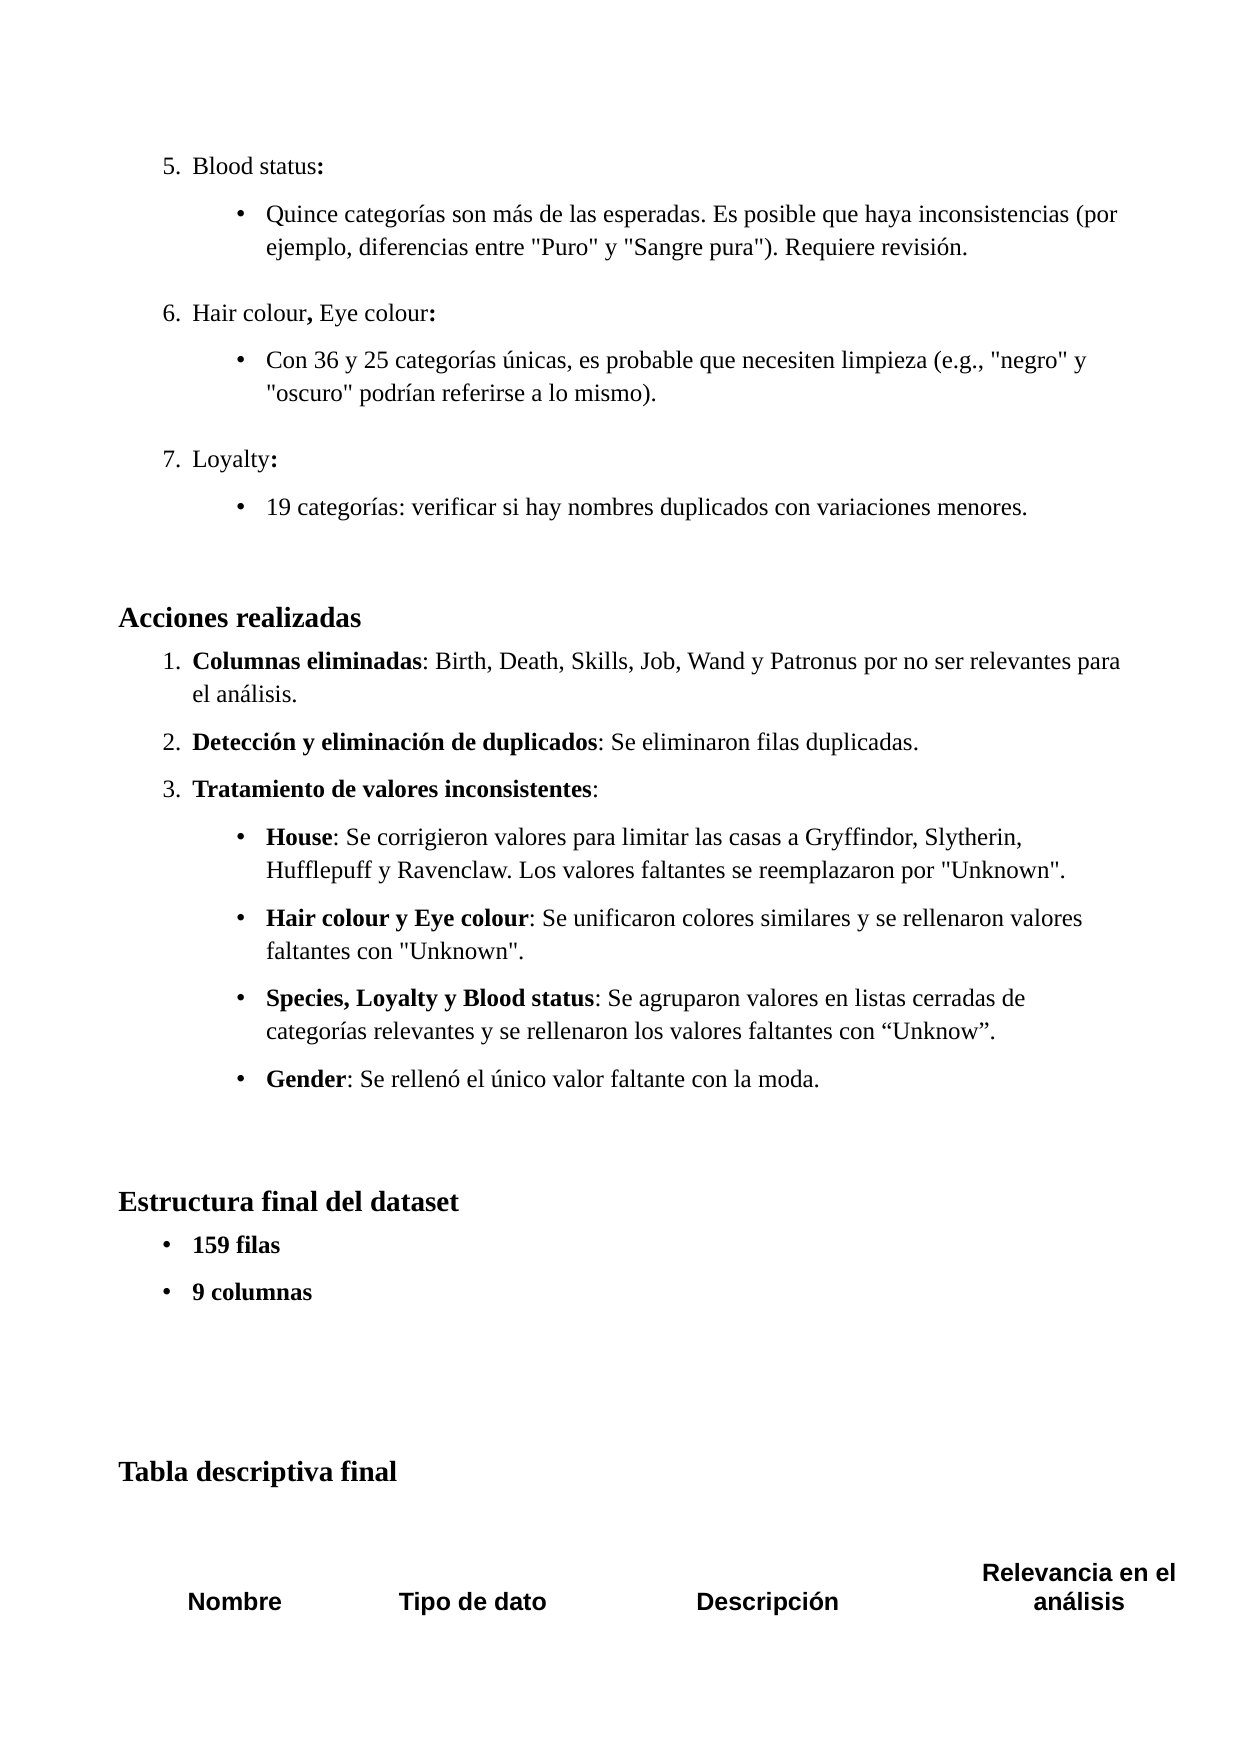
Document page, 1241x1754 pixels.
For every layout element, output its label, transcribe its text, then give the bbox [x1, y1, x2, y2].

list Species, Loyalty y Blood status: Se agruparon valores en listas cerradas de categorías relevantes y se rellenaron los valores faltantes con “Unknow”. [236, 983, 1122, 1045]
list Detección y eliminación de duplicados: Se eliminaron filas duplicadas. [162, 727, 1122, 756]
table_header Descripción [591, 1558, 945, 1616]
list Quince categorías son más de las esperadas. Es posible que haya inconsistencias (por ejemplo, diferencias entre "Puro" y "Sangre pura"). Requiere revisión. [236, 199, 1122, 261]
list Blood status: [162, 151, 1122, 180]
subtitle Acciones realizadas [118, 600, 1122, 634]
table_header Nombre [115, 1558, 354, 1616]
list Columnas eliminadas: Birth, Death, Skills, Job, Wand y Patronus por no ser relevantes para el análisis. [162, 646, 1122, 708]
list Hair colour y Eye colour: Se unificaron colores similares y se rellenaron valores faltantes con "Unknown". [236, 903, 1122, 964]
list 159 filas [162, 1230, 1122, 1258]
subtitle Tabla descriptiva final [118, 1454, 1122, 1488]
list 9 columnas [162, 1277, 1122, 1306]
list 19 categorías: verificar si hay nombres duplicados con variaciones menores. [236, 492, 1122, 521]
table_header Tipo de dato [354, 1558, 591, 1616]
subtitle Estructura final del dataset [118, 1184, 1122, 1217]
list Loyalty: [162, 444, 1122, 473]
list Con 36 y 25 categorías únicas, es probable que necesiten limpieza (e.g., "negro" y "oscuro" podrían referirse a lo mismo). [236, 345, 1122, 407]
list Tratamiento de valores inconsistentes: [162, 774, 1122, 803]
table_header Relevancia en el análisis [945, 1558, 1213, 1616]
list Gender: Se rellenó el único valor faltante con la moda. [236, 1064, 1122, 1093]
list House: Se corrigieron valores para limitar las casas a Gryffindor, Slytherin, Hufflepuff y Ravenclaw. Los valores faltantes se reemplazaron por "Unknown". [236, 822, 1122, 884]
list Hair colour, Eye colour: [162, 298, 1122, 327]
